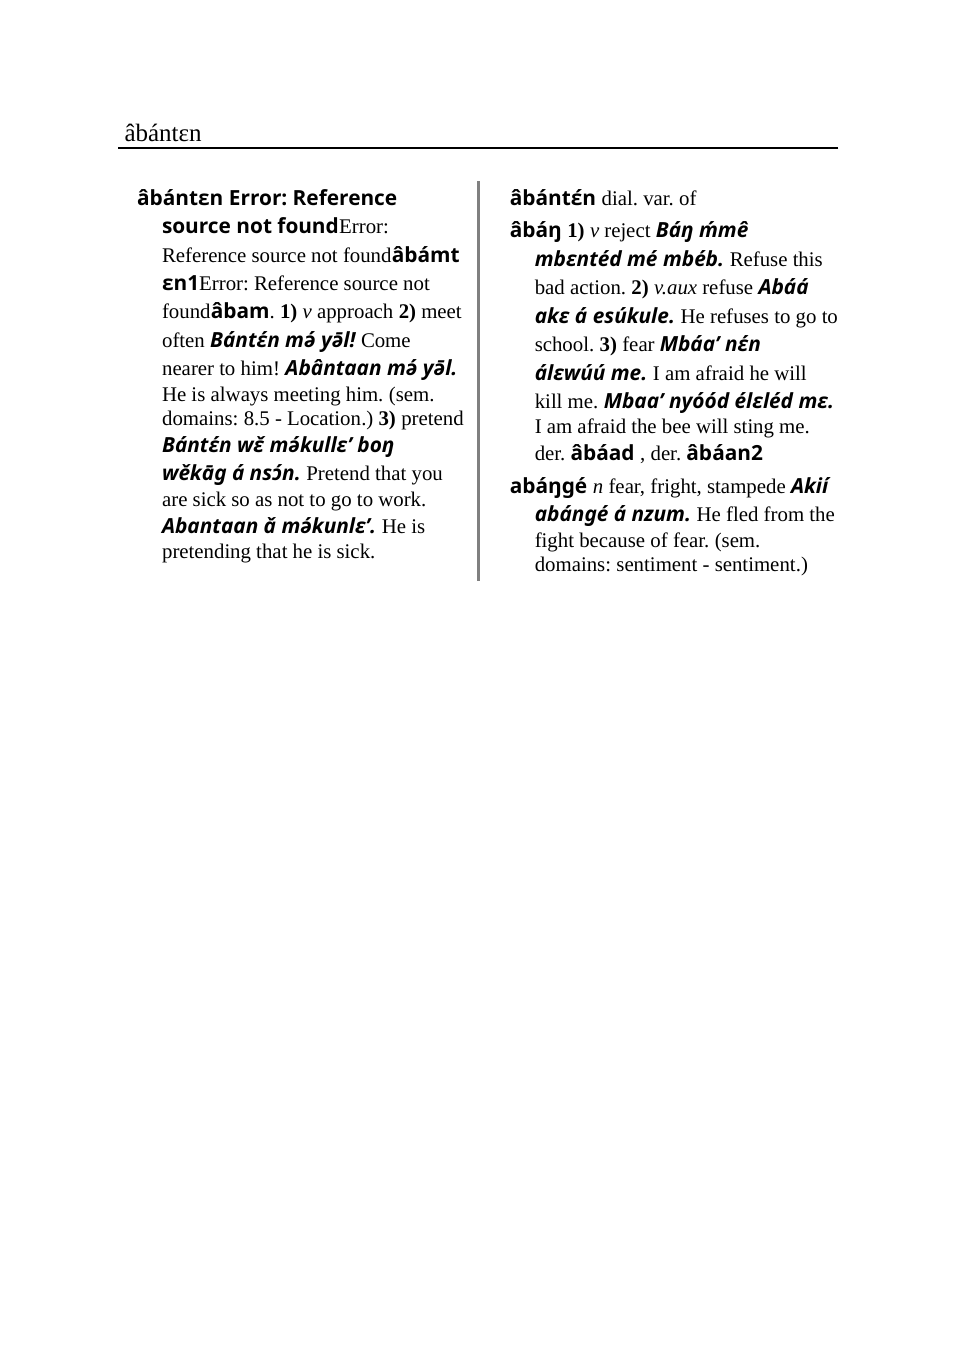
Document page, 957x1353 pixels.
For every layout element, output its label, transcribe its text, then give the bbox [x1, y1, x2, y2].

text âbáŋ 1) v reject Báŋ ḿmê mbɛntéd mé mbéb. Refuse this bad action. 2) v.aux refuse Abáá akɛ á esúkule. He refuses to go to school. 3) fear Mbáaʼ nɛ́n álɛwúú me. I am afraid he will kill me. Mbaaʼ nyóód élɛléd mɛ. I am afraid the bee will sting me. der. âbáad , der. âbáan2 [491, 215, 838, 471]
text âbántɛ́n dial. var. of [491, 181, 838, 215]
text âbántɛn mbâmtɛn, âbámtɛn1, âbam. 1) v approach 2) meet often Bántɛ́n mə́ yə̄l! Come nearer to him! Abântaan mə́ yə̄l. He is always meeting him. (sem. domains: 8.5 - Location.) 3) pretend Bántɛ́n wɛ̌ mə́kullɛʼ boŋ wěkāg á nsɔ́n. Pretend that you are sick so as not to go to work. Abantaan ǎ mə́kunlɛʼ. He is pretending that he is sick. [118, 181, 466, 568]
text abáŋgé n fear, fright, stampede Akií abángé á nzum. He fled from the fight because of fear. (sem. domains: sentiment - sentiment.) [491, 471, 838, 580]
